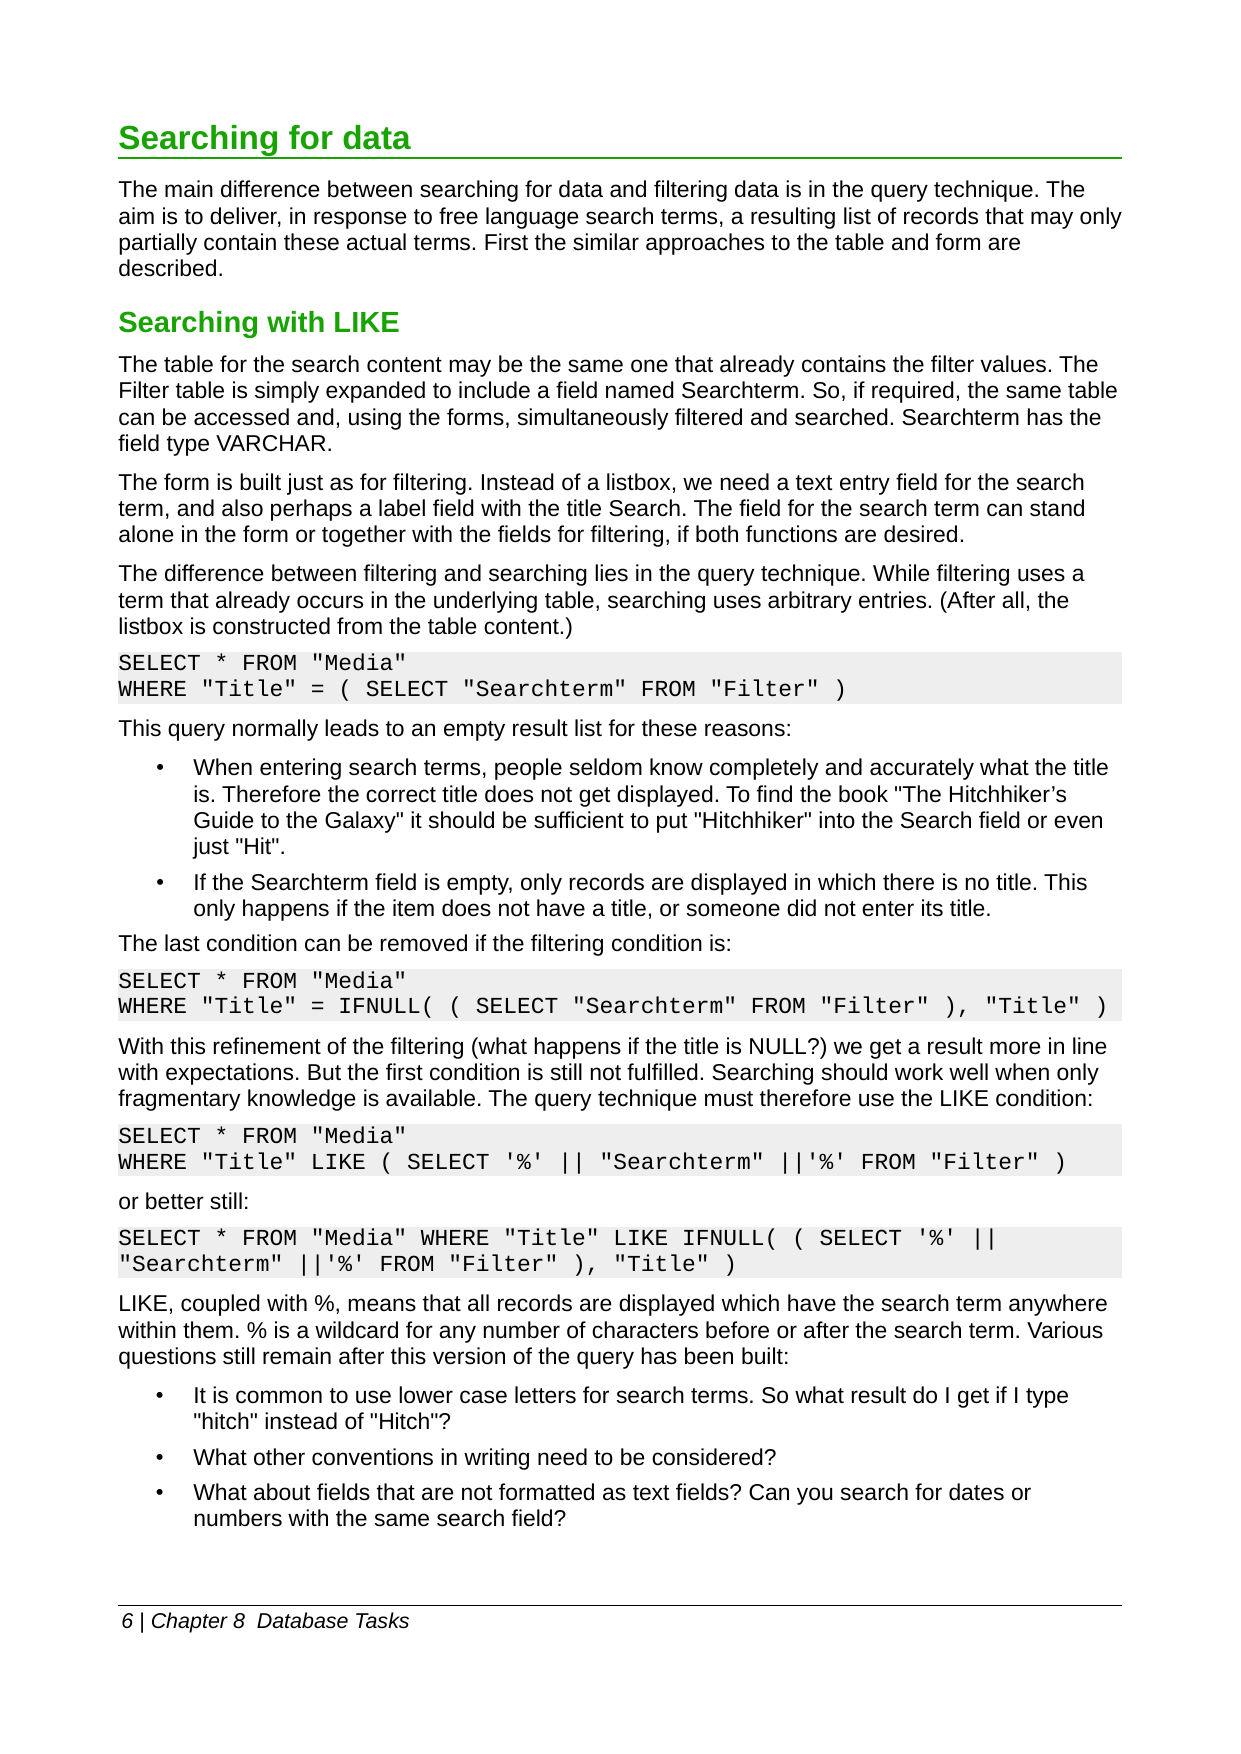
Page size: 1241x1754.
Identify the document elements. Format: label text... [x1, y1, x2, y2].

text With this refinement of the filtering (what happens if the title is NULL?) we get a result more in line with expectations. But the first condition is still not fulfilled. Searching should work well when only fragmentary knowledge is available. The query technique must therefore use the LIKE condition: [118, 1033, 1122, 1112]
text SELECT * FROM "Media" WHERE "Title" LIKE IFNULL( ( SELECT '%' || "Searchterm" ||'%' FROM "Filter" ), "Title" ) [118, 1227, 1122, 1278]
list When entering search terms, people seldom know completely and accurately what the title is. Therefore the correct title does not get displayed. To find the book "The Hitchhiker’s Guide to the Galaxy" it should be sufficient to put "Hitchhiker" into the Search field or even just "Hit". [156, 754, 1122, 860]
text The table for the search content may be the same one that already contains the filter values. The Filter table is simply expanded to include a field named Searchterm. So, if required, the same table can be accessed and, using the forms, simultaneously filtered and searched. Searchterm has the field type VARCHAR. [118, 351, 1122, 456]
list What about fields that are not formatted as text fields? Can you search for dates or numbers with the same search field? [156, 1479, 1122, 1531]
text or better still: [118, 1188, 1122, 1214]
text SELECT * FROM "Media" WHERE "Title" = IFNULL( ( SELECT "Searchterm" FROM "Filter" ), "Title" ) [118, 969, 1122, 1021]
list This query normally leads to an empty result list for these reasons: [118, 715, 1122, 742]
list What other conventions in writing need to be considered? [156, 1443, 1122, 1470]
list If the Searchterm field is empty, only records are displayed in which there is no title. This only happens if the item does not have a title, or someone did not enter its title. [156, 868, 1122, 921]
text SELECT * FROM "Media" WHERE "Title" LIKE ( SELECT '%' || "Searchterm" ||'%' FROM "Filter" ) [118, 1124, 1122, 1176]
text The difference between filtering and searching lies in the query technique. While filtering uses a term that already occurs in the underlying table, searching uses arbitrary entries. (After all, the listbox is constructed from the table content.) [118, 560, 1122, 639]
subtitle Searching for data [118, 118, 1122, 157]
text The last condition can be removed if the filtering condition is: [118, 930, 1122, 956]
text The form is built just as for filtering. Instead of a listbox, we need a text entry field for the search term, and also perhaps a label field with the title Search. The field for the search term can stand alone in the form or together with the fields for filtering, if both functions are desired. [118, 469, 1122, 548]
list LIKE, coupled with %, means that all records are displayed which have the search term anywhere within them. % is a wildcard for any number of characters before or after the search term. Various questions still remain after this version of the query has been built: [118, 1290, 1122, 1369]
text SELECT * FROM "Media" WHERE "Title" = ( SELECT "Searchterm" FROM "Filter" ) [118, 652, 1122, 704]
list It is common to use lower case letters for search terms. So what result do I get if I type "hitch" instead of "Hitch"? [156, 1382, 1122, 1434]
text The main difference between searching for data and filtering data is in the query technique. The aim is to deliver, in response to free language search terms, a resulting list of records that may only partially contain these actual terms. First the similar approaches to the table and form are described. [118, 176, 1122, 282]
subtitle Searching with LIKE [118, 305, 1122, 339]
